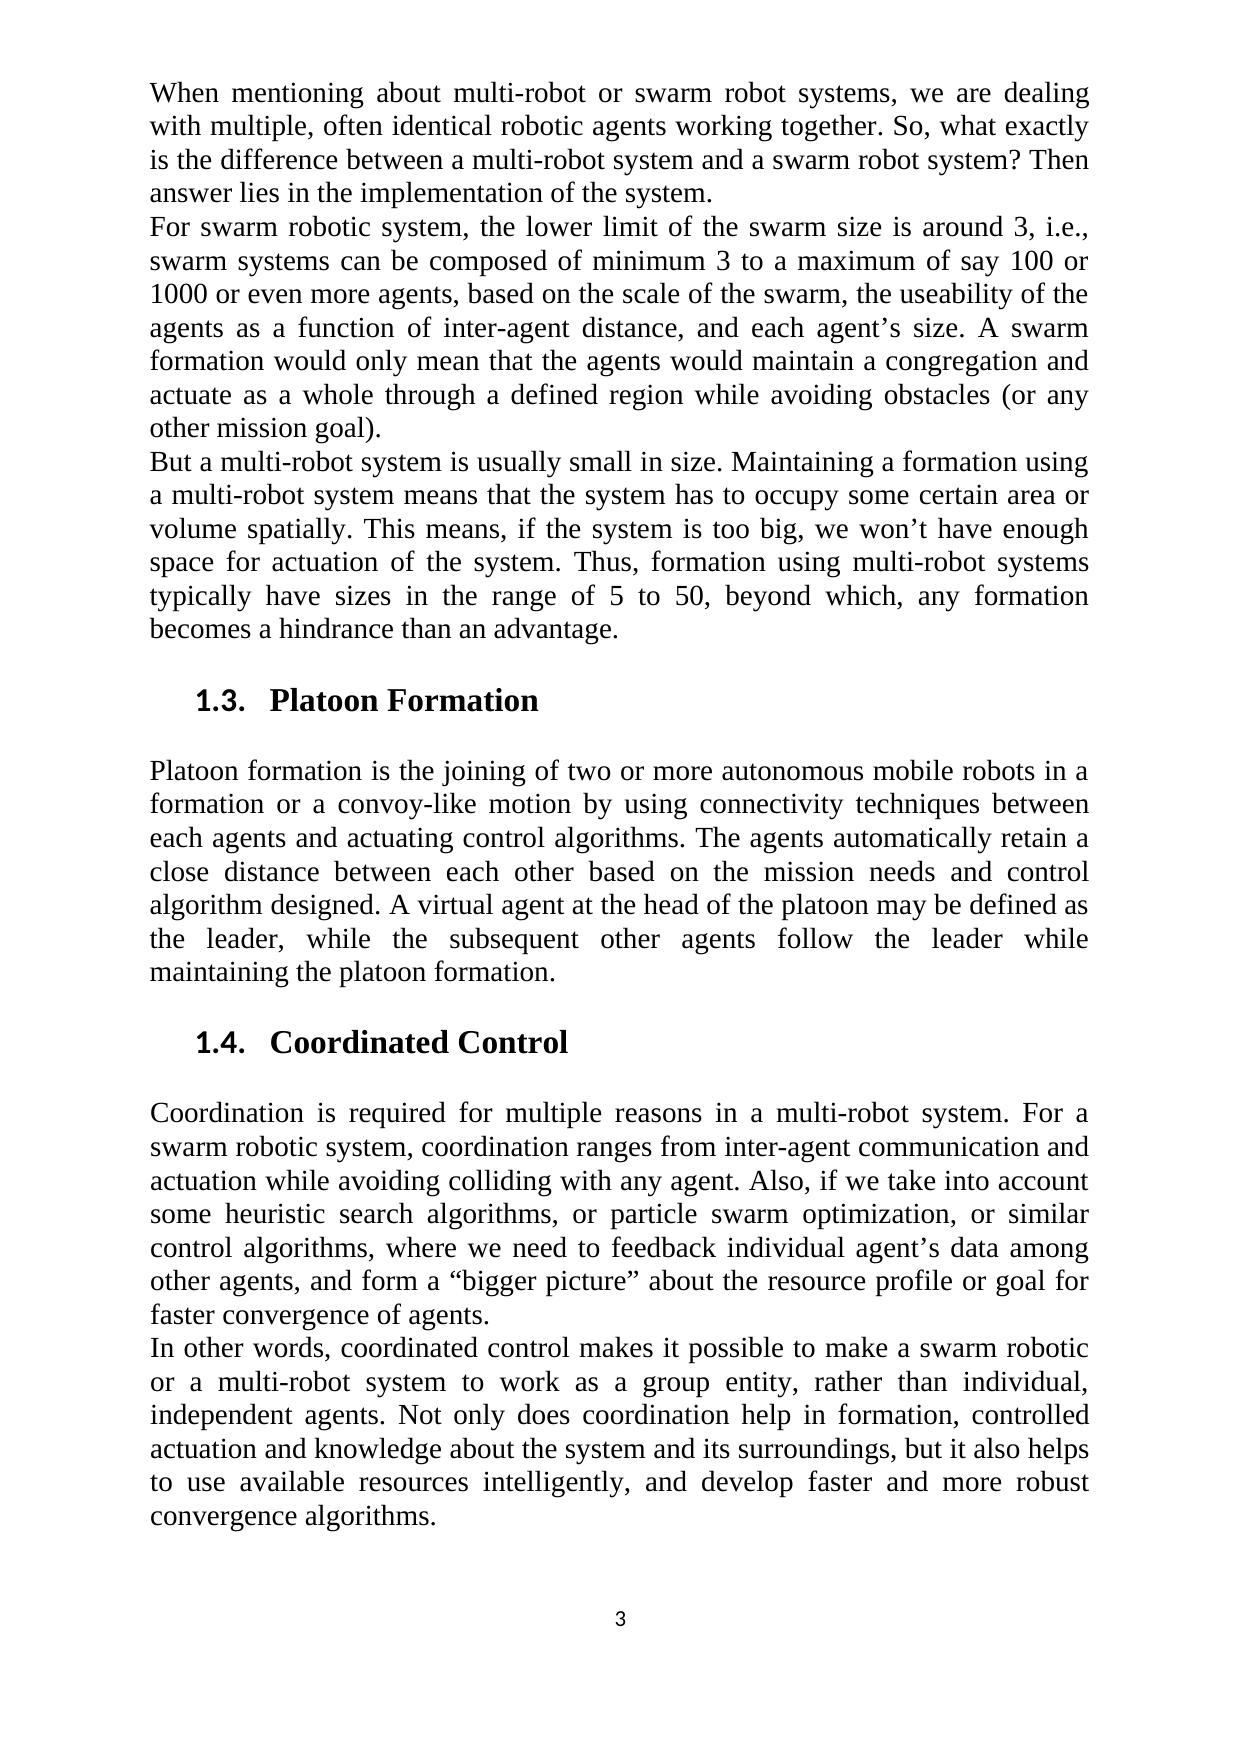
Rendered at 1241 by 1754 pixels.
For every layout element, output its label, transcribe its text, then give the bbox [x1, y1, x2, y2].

text But a multi-robot system is usually small in size. Maintaining a formation using a multi-robot system means that the system has to occupy some certain area or volume spatially. This means, if the system is too big, we won’t have enough space for actuation of the system. Thus, formation using multi-robot systems typically have sizes in the range of 5 to 50, beyond which, any formation becomes a hindrance than an advantage. [149, 444, 1090, 645]
text Coordination is required for multiple reasons in a multi-robot system. For a swarm robotic system, coordination ranges from inter-agent communication and actuation while avoiding colliding with any agent. Also, if we take into account some heuristic search algorithms, or particle swarm optimization, or similar control algorithms, where we need to feedback individual agent’s data among other agents, and form a “bigger picture” about the resource profile or goal for faster convergence of agents. [150, 1096, 1090, 1330]
text Platoon formation is the joining of two or more autonomous mobile robots in a formation or a convoy-like motion by using connectivity techniques between each agents and actuating control algorithms. The agents automatically retain a close distance between each other based on the mission needs and control algorithm designed. A virtual agent at the head of the platoon may be defined as the leader, while the subsequent other agents follow the leader while maintaining the platoon formation. [149, 753, 1090, 988]
text When mentioning about multi-robot or swarm robot systems, we are dealing with multiple, often identical robotic agents working together. So, what exactly is the difference between a multi-robot system and a swarm robot system? Then answer lies in the implementation of the system. [149, 75, 1090, 209]
list Platoon Formation [194, 679, 1090, 719]
list Coordinated Control [194, 1021, 1090, 1062]
text For swarm robotic system, the lower limit of the swarm size is around 3, i.e., swarm systems can be composed of minimum 3 to a maximum of say 100 or 1000 or even more agents, based on the scale of the swarm, the useability of the agents as a function of inter-agent distance, and each agent’s size. A swarm formation would only mean that the agents would maintain a congregation and actuate as a whole through a defined region while avoiding obstacles (or any other mission goal). [149, 209, 1090, 444]
text In other words, coordinated control makes it possible to make a swarm robotic or a multi-robot system to work as a group entity, rather than individual, independent agents. Not only does coordination help in formation, controlled actuation and knowledge about the system and its surroundings, but it also helps to use available resources intelligently, and develop faster and more robust convergence algorithms. [150, 1330, 1090, 1532]
